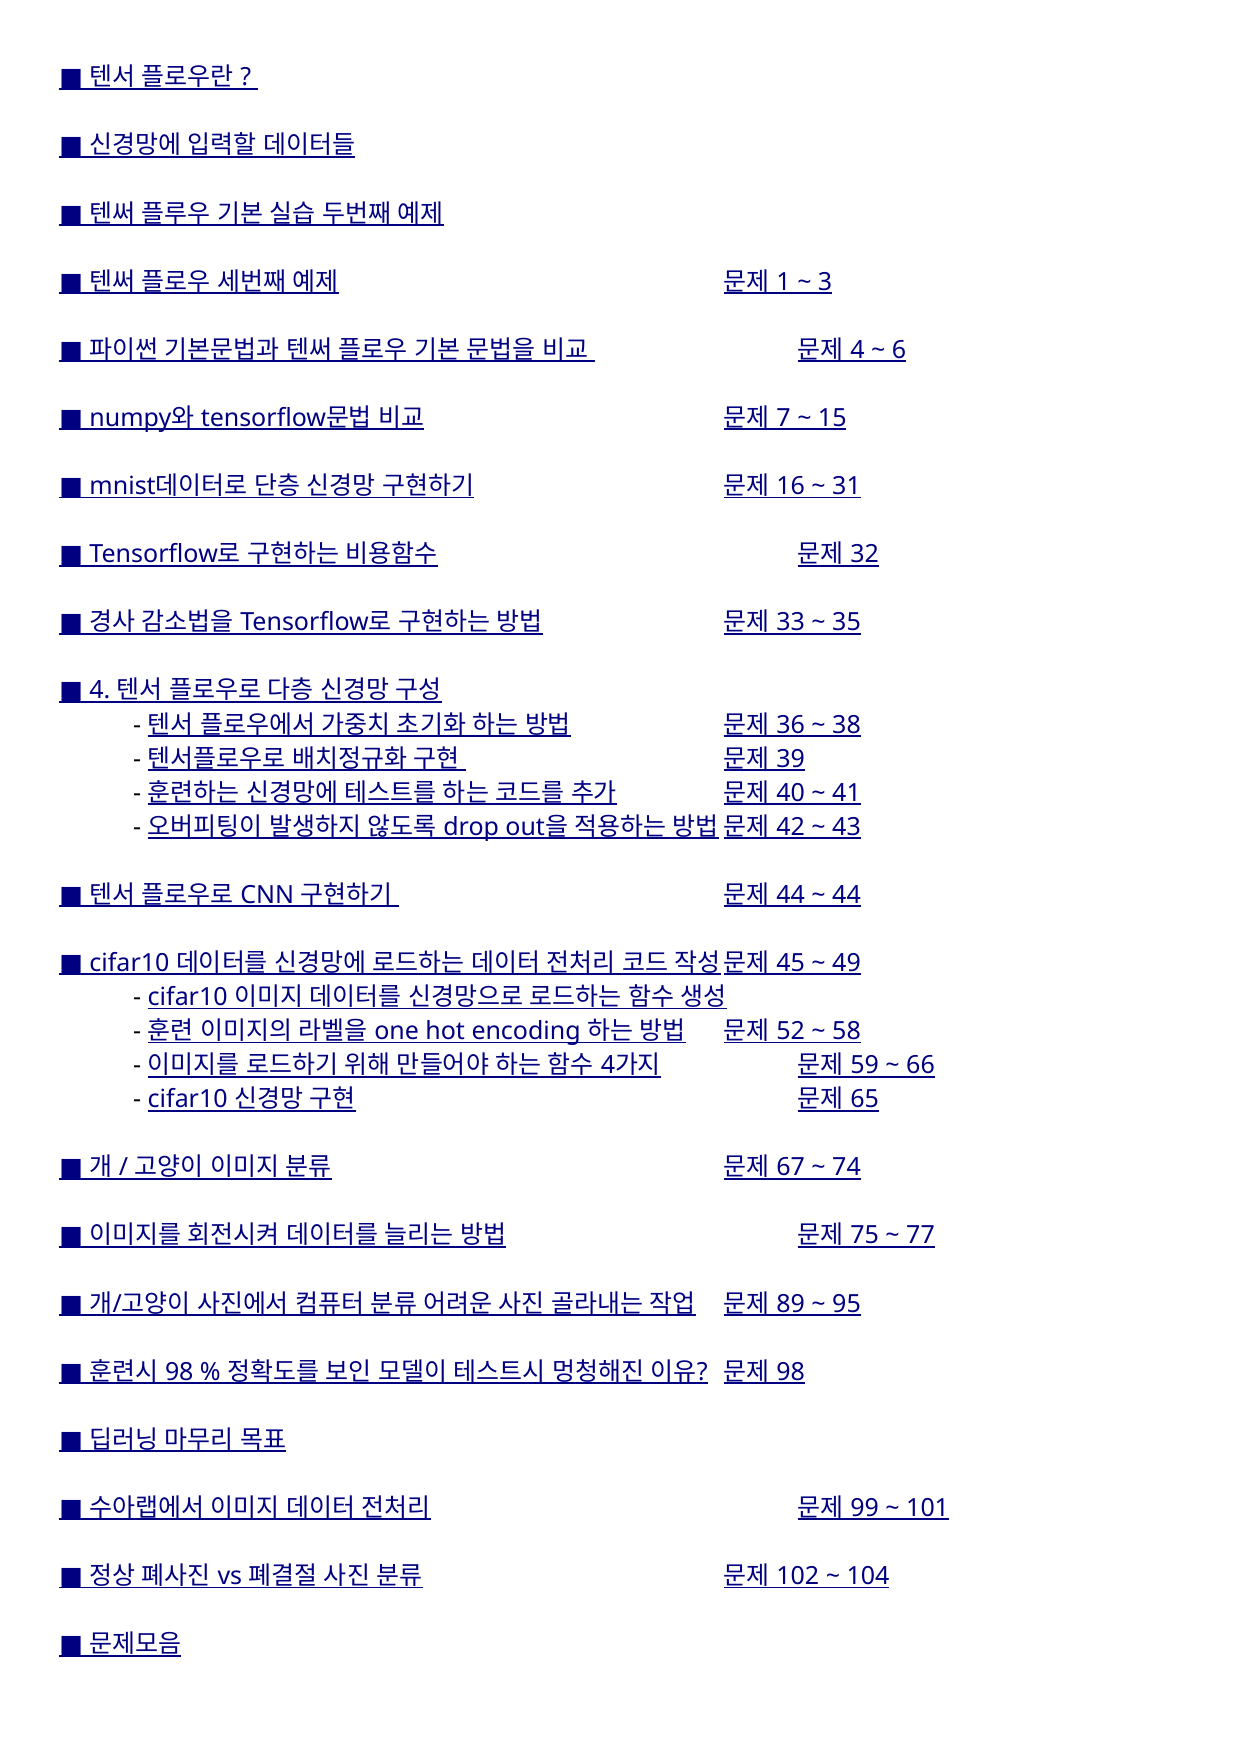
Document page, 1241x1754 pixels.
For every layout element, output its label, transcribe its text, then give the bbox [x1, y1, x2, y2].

text - cifar10 이미지 데이터를 신경망으로 로드하는 함수 생성 [59, 979, 1181, 1013]
text ■ 이미지를 회전시켜 데이터를 늘리는 방법 문제 75 ~ 77 [59, 1217, 1181, 1251]
text - 훈련하는 신경망에 테스트를 하는 코드를 추가 문제 40 ~ 41 [59, 774, 1181, 808]
text ■ cifar10 데이터를 신경망에 로드하는 데이터 전처리 코드 작성 문제 45 ~ 49 [59, 945, 1181, 979]
text - 텐서플로우로 배치정규화 구현 문제 39 [59, 740, 1181, 774]
text - 이미지를 로드하기 위해 만들어야 하는 함수 4가지 문제 59 ~ 66 [59, 1047, 1181, 1081]
text ■ 문제모음 [59, 1626, 1181, 1660]
text ■ 딥러닝 마무리 목표 [59, 1422, 1181, 1456]
text ■ numpy와 tensorflow문법 비교 문제 7 ~ 15 [59, 400, 1181, 434]
text ■ 경사 감소법을 Tensorflow로 구현하는 방법 문제 33 ~ 35 [59, 604, 1181, 638]
text ■ 신경망에 입력할 데이터들 [59, 127, 1181, 161]
text ■ 텐서 플로우로 CNN 구현하기 문제 44 ~ 44 [59, 877, 1181, 911]
text ■ 개/고양이 사진에서 컴퓨터 분류 어려운 사진 골라내는 작업 문제 89 ~ 95 [59, 1285, 1181, 1319]
text ■ Tensorflow로 구현하는 비용함수 문제 32 [59, 536, 1181, 570]
text - 훈련 이미지의 라벨을 one hot encoding 하는 방법 문제 52 ~ 58 [59, 1013, 1181, 1047]
text ■ 정상 폐사진 vs 폐결절 사진 분류 문제 102 ~ 104 [59, 1558, 1181, 1592]
text ■ mnist데이터로 단층 신경망 구현하기 문제 16 ~ 31 [59, 468, 1181, 502]
text - 텐서 플로우에서 가중치 초기화 하는 방법 문제 36 ~ 38 [59, 706, 1181, 740]
text ■ 4. 텐서 플로우로 다층 신경망 구성 [59, 672, 1181, 706]
text ■ 파이썬 기본문법과 텐써 플로우 기본 문법을 비교 문제 4 ~ 6 [59, 332, 1181, 366]
text ■ 텐서 플로우란 ? [59, 59, 1181, 93]
text ■ 텐써 플루우 기본 실습 두번째 예제 [59, 195, 1181, 229]
text ■ 수아랩에서 이미지 데이터 전처리 문제 99 ~ 101 [59, 1490, 1181, 1524]
text - 오버피팅이 발생하지 않도록 drop out을 적용하는 방법 문제 42 ~ 43 [59, 808, 1181, 842]
text ■ 텐써 플로우 세번째 예제 문제 1 ~ 3 [59, 263, 1181, 297]
text ■ 훈련시 98 % 정확도를 보인 모델이 테스트시 멍청해진 이유? 문제 98 [59, 1353, 1181, 1387]
text ■ 개 / 고양이 이미지 분류 문제 67 ~ 74 [59, 1149, 1181, 1183]
text - cifar10 신경망 구현 문제 65 [59, 1081, 1181, 1115]
